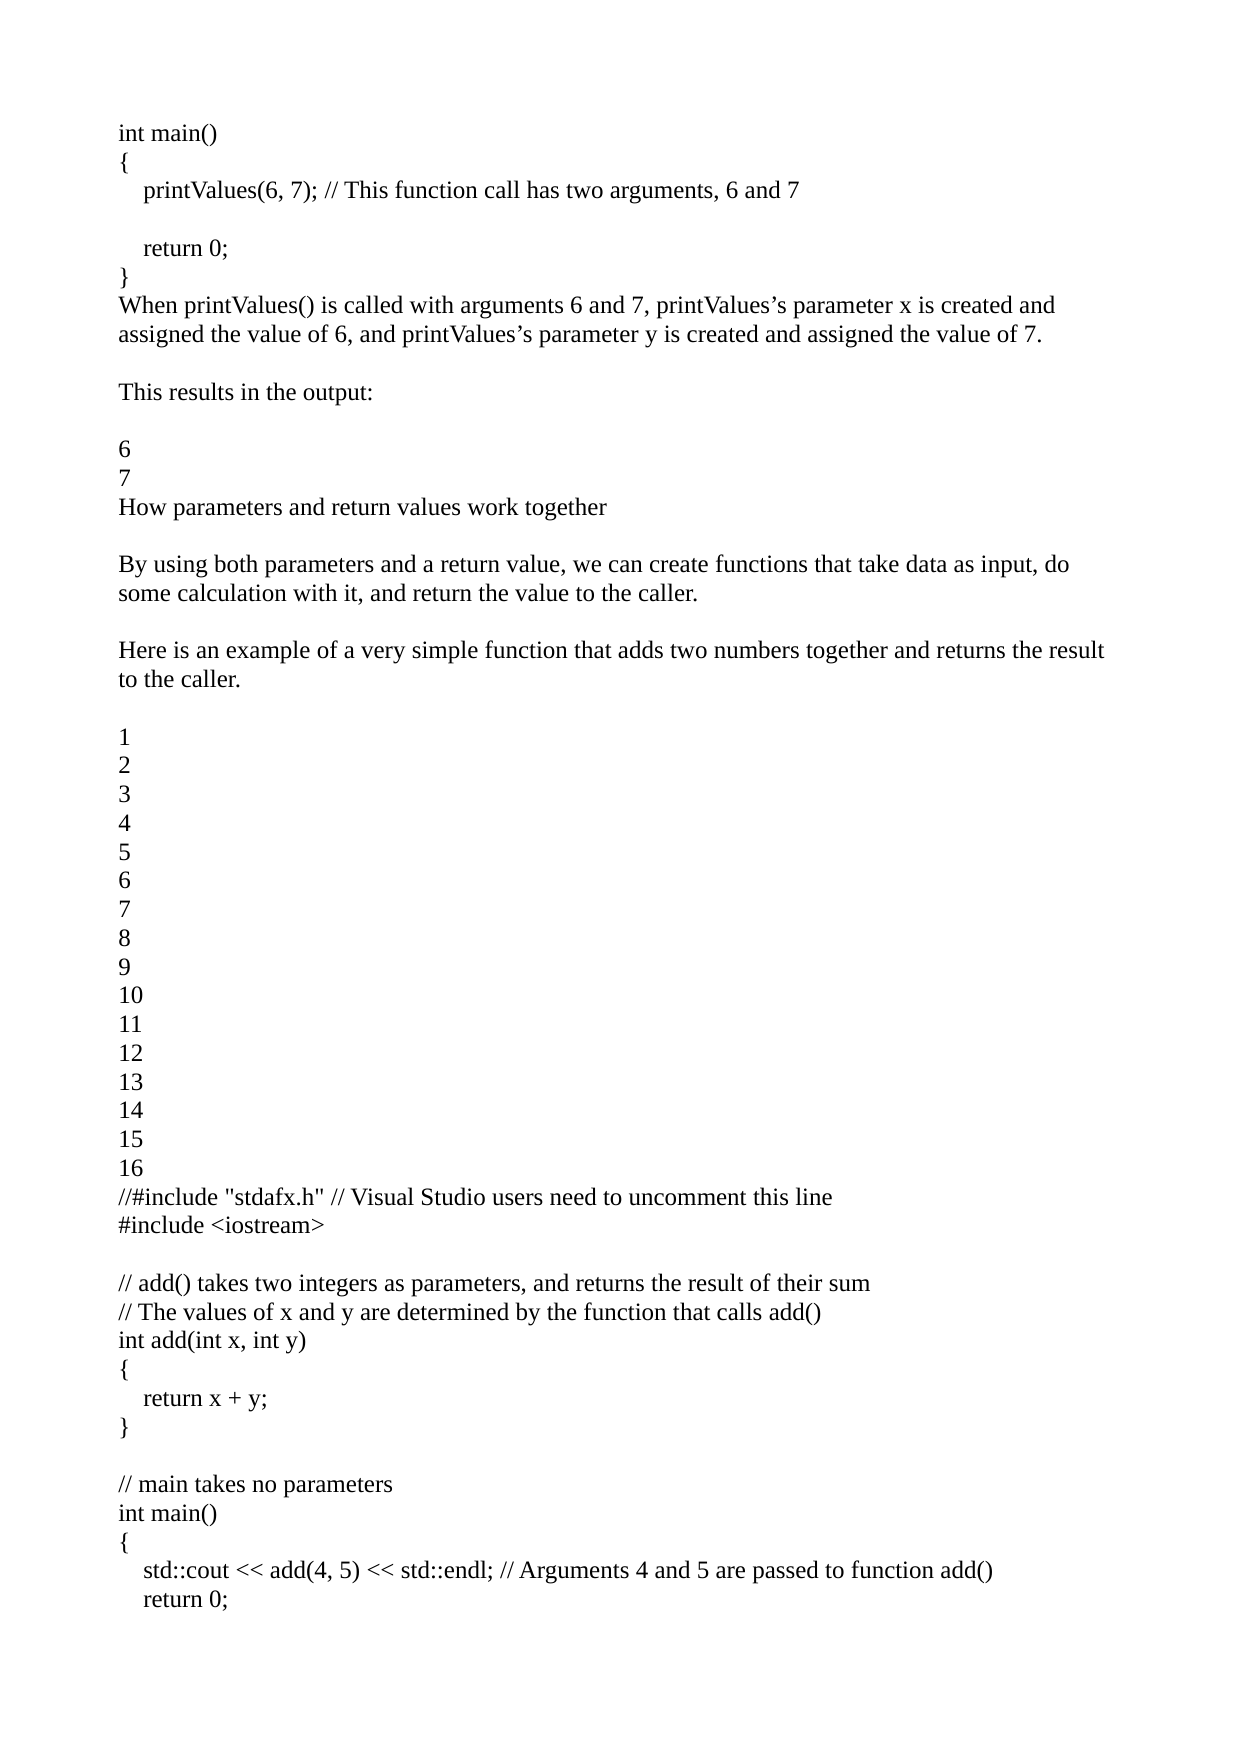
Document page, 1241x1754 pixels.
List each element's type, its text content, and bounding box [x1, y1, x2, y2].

text 10 [118, 981, 1122, 1009]
text 16 [118, 1153, 1122, 1182]
text 6 [118, 866, 1122, 894]
text //#include "stdafx.h" // Visual Studio users need to uncomment this line [118, 1182, 1122, 1211]
text 11 [118, 1009, 1122, 1038]
text { [118, 1354, 1122, 1383]
text { [118, 147, 1122, 176]
text 12 [118, 1038, 1122, 1067]
text 6 [118, 434, 1122, 463]
text } [118, 1412, 1122, 1441]
text By using both parameters and a return value, we can create functions that take data as input, do some calculation with it, and return the value to the caller. [118, 549, 1122, 607]
text 1 [118, 722, 1122, 751]
text return 0; [118, 1584, 1122, 1613]
text 8 [118, 923, 1122, 952]
text Here is an example of a very simple function that adds two numbers together and returns the result to the caller. [118, 636, 1122, 693]
text How parameters and return values work together [118, 492, 1122, 521]
text 13 [118, 1067, 1122, 1096]
text // add() takes two integers as parameters, and returns the result of their sum [118, 1268, 1122, 1297]
text 4 [118, 808, 1122, 837]
text } [118, 262, 1122, 291]
text #include <iostream> [118, 1211, 1122, 1239]
text int add(int x, int y) [118, 1326, 1122, 1354]
text This results in the output: [118, 377, 1122, 406]
text int main() [118, 118, 1122, 147]
text 5 [118, 837, 1122, 866]
text { [118, 1527, 1122, 1556]
text printValues(6, 7); // This function call has two arguments, 6 and 7 [118, 176, 1122, 204]
text // The values of x and y are determined by the function that calls add() [118, 1297, 1122, 1326]
text // main takes no parameters [118, 1469, 1122, 1498]
text std::cout << add(4, 5) << std::endl; // Arguments 4 and 5 are passed to function add() [118, 1556, 1122, 1584]
text 15 [118, 1124, 1122, 1153]
text 14 [118, 1096, 1122, 1124]
text 2 [118, 751, 1122, 779]
text int main() [118, 1498, 1122, 1527]
text 3 [118, 779, 1122, 808]
text When printValues() is called with arguments 6 and 7, printValues’s parameter x is created and assigned the value of 6, and printValues’s parameter y is created and assigned the value of 7. [118, 291, 1122, 348]
text return 0; [118, 233, 1122, 262]
text 9 [118, 952, 1122, 981]
text return x + y; [118, 1383, 1122, 1412]
text 7 [118, 894, 1122, 923]
text 7 [118, 463, 1122, 492]
